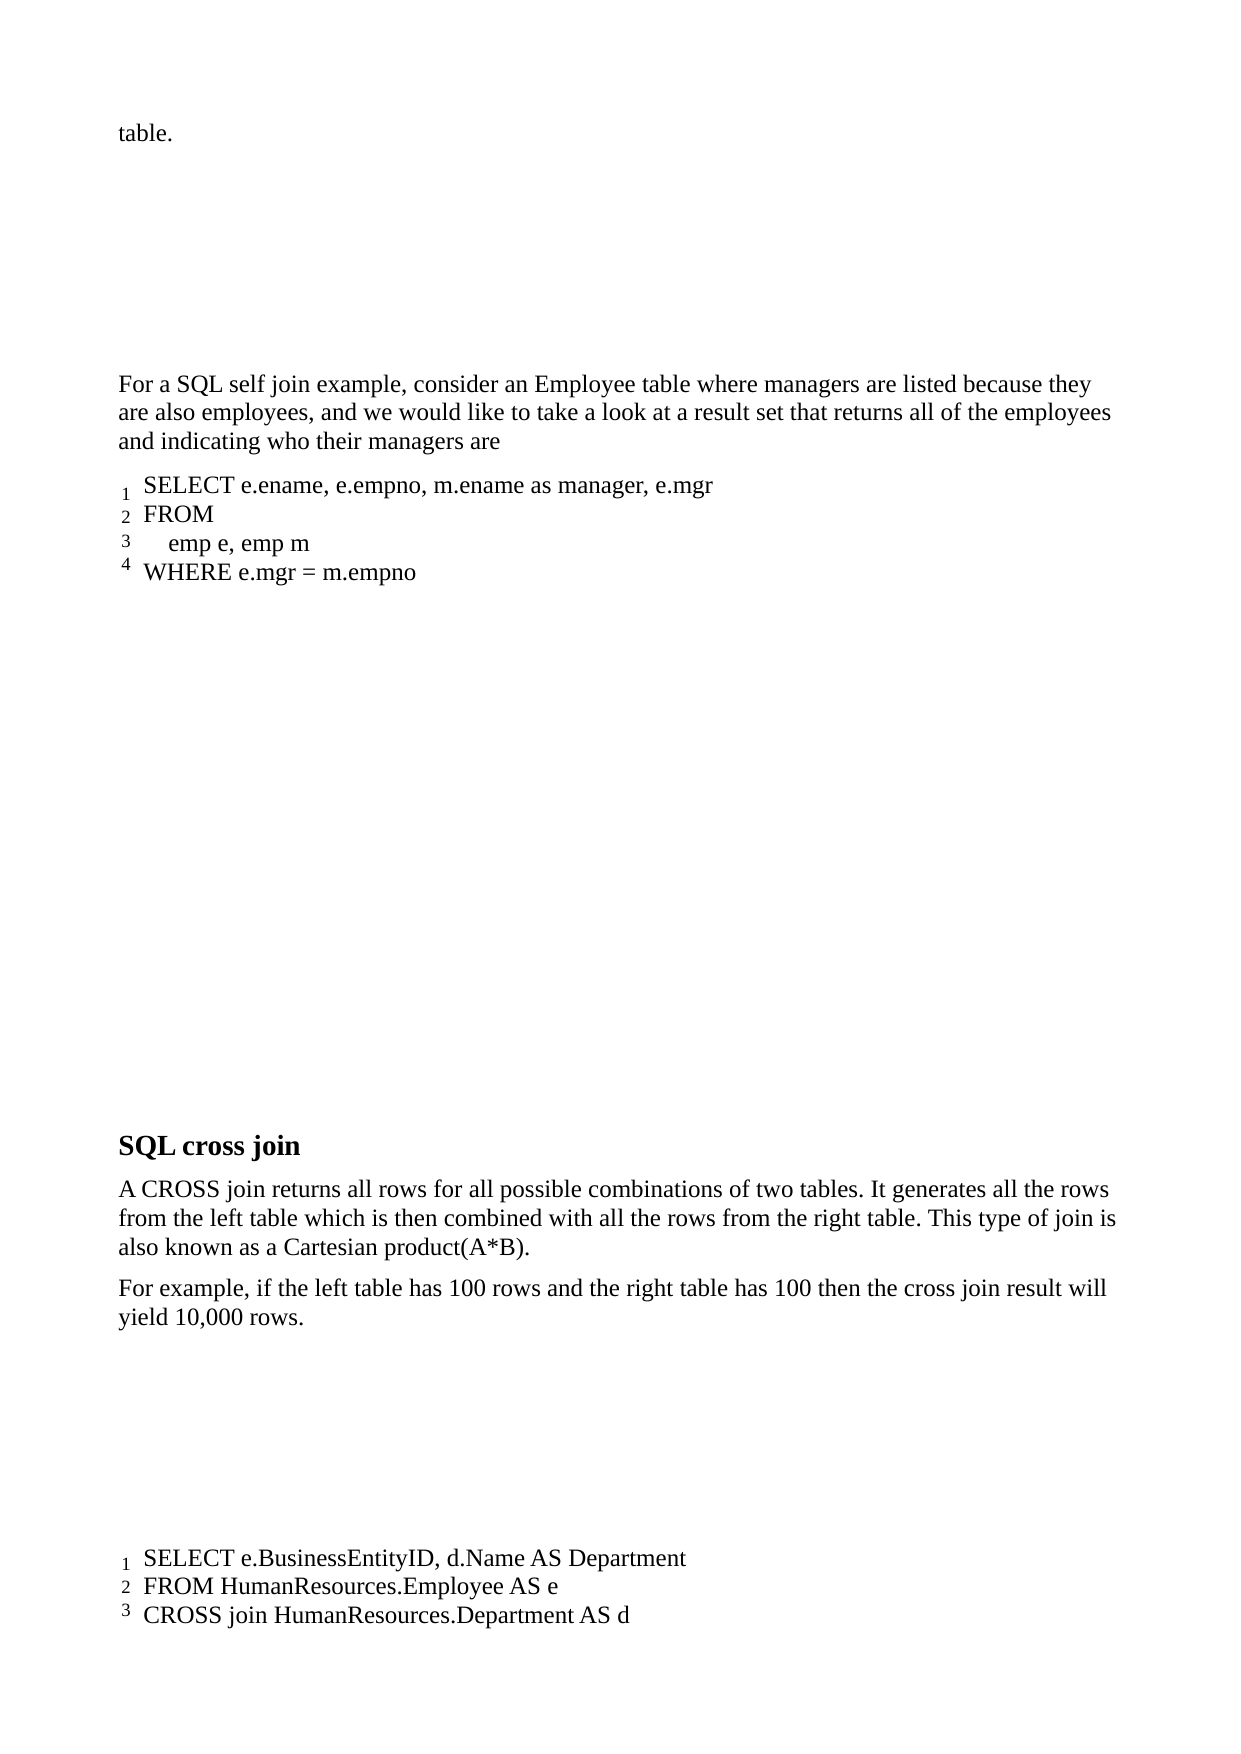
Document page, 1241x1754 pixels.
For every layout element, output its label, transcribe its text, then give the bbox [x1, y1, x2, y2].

text A CROSS join returns all rows for all possible combinations of two tables. It generates all the rows from the left table which is then combined with all the rows from the right table. This type of join is also known as a Cartesian product(A*B). [118, 1174, 1122, 1260]
table_header 1 2 3 4 [118, 468, 140, 588]
text table. [118, 118, 1122, 147]
table_header 1 2 3 [118, 1540, 140, 1632]
text For example, if the left table has 100 rows and the right table has 100 then the cross join result will yield 10,000 rows. [118, 1273, 1122, 1330]
text For a SQL self join example, consider an Employee table where managers are listed because they are also employees, and we would like to take a look at a result set that returns all of the employees and indicating who their managers are [118, 369, 1122, 455]
table_header SELECT e.ename, e.empno, m.ename as manager, e.mgr FROM emp e, emp m WHERE e.mgr = m.empno [140, 468, 721, 588]
table_header SELECT e.BusinessEntityID, d.Name AS Department FROM HumanResources.Employee AS e CROSS join HumanResources.Department AS d [140, 1540, 708, 1632]
subtitle SQL cross join [118, 1128, 1122, 1162]
